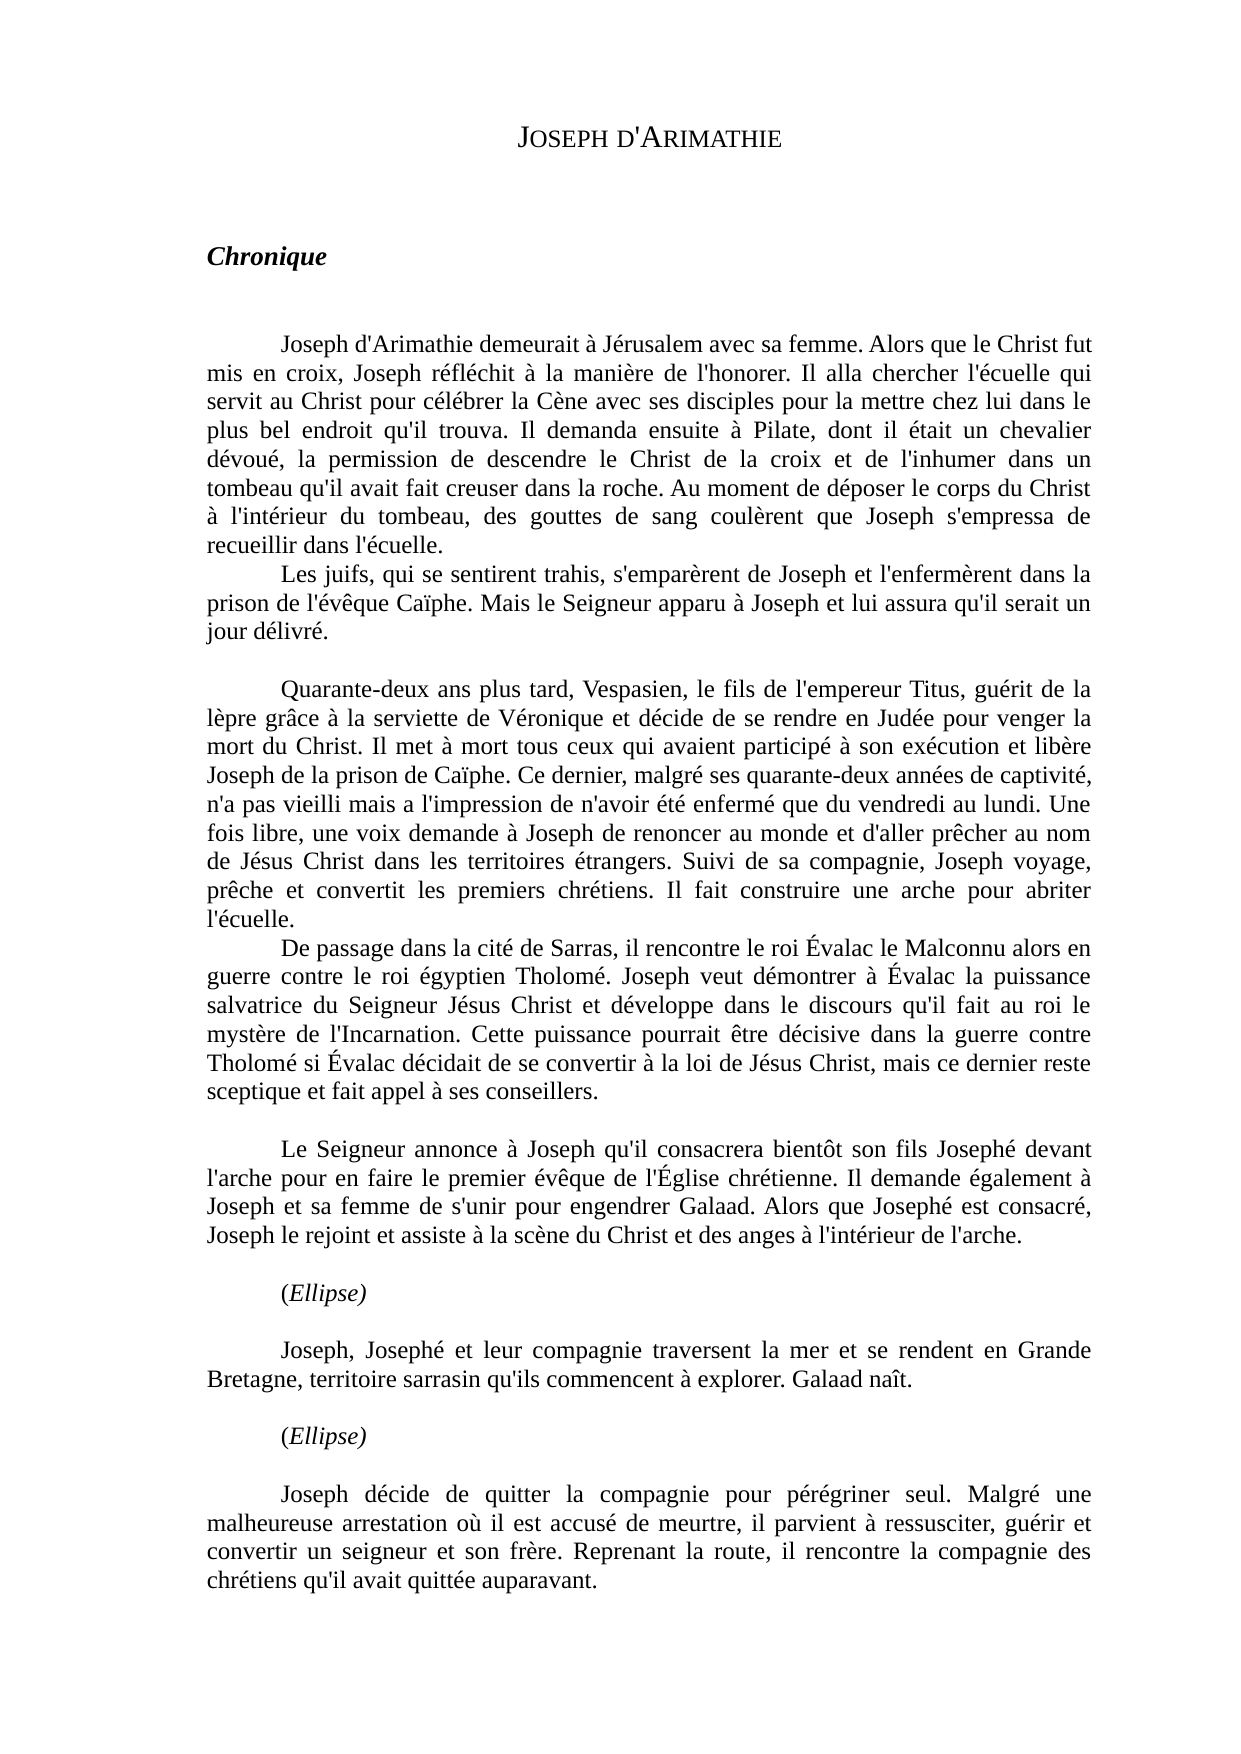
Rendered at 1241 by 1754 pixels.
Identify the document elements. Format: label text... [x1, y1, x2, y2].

text De passage dans la cité de Sarras, il rencontre le roi Évalac le Malconnu alors en guerre contre le roi égyptien Tholomé. Joseph veut démontrer à Évalac la puissance salvatrice du Seigneur Jésus Christ et développe dans le discours qu'il fait au roi le mystère de l'Incarnation. Cette puissance pourrait être décisive dans la guerre contre Tholomé si Évalac décidait de se convertir à la loi de Jésus Christ, mais ce dernier reste sceptique et fait appel à ses conseillers. [207, 933, 1093, 1105]
text Chronique [207, 240, 1093, 271]
text Joseph d'Arimathie demeurait à Jérusalem avec sa femme. Alors que le Christ fut mis en croix, Joseph réfléchit à la manière de l'honorer. Il alla chercher l'écuelle qui servit au Christ pour célébrer la Cène avec ses disciples pour la mettre chez lui dans le plus bel endroit qu'il trouva. Il demanda ensuite à Pilate, dont il était un chevalier dévoué, la permission de descendre le Christ de la croix et de l'inhumer dans un tombeau qu'il avait fait creuser dans la roche. Au moment de déposer le corps du Christ à l'intérieur du tombeau, des gouttes de sang coulèrent que Joseph s'empressa de recueillir dans l'écuelle. [207, 329, 1093, 559]
text Joseph d'Arimathie [207, 118, 1093, 154]
text Joseph décide de quitter la compagnie pour pérégriner seul. Malgré une malheureuse arrestation où il est accusé de meurtre, il parvient à ressusciter, guérir et convertir un seigneur et son frère. Reprenant la route, il rencontre la compagnie des chrétiens qu'il avait quittée auparavant. [207, 1479, 1093, 1594]
text (Ellipse) [207, 1278, 1093, 1306]
text (Ellipse) [207, 1421, 1093, 1450]
text Quarante-deux ans plus tard, Vespasien, le fils de l'empereur Titus, guérit de la lèpre grâce à la serviette de Véronique et décide de se rendre en Judée pour venger la mort du Christ. Il met à mort tous ceux qui avaient participé à son exécution et libère Joseph de la prison de Caïphe. Ce dernier, malgré ses quarante-deux années de captivité, n'a pas vieilli mais a l'impression de n'avoir été enfermé que du vendredi au lundi. Une fois libre, une voix demande à Joseph de renoncer au monde et d'aller prêcher au nom de Jésus Christ dans les territoires étrangers. Suivi de sa compagnie, Joseph voyage, prêche et convertit les premiers chrétiens. Il fait construire une arche pour abriter l'écuelle. [207, 674, 1093, 933]
text Le Seigneur annonce à Joseph qu'il consacrera bientôt son fils Josephé devant l'arche pour en faire le premier évêque de l'Église chrétienne. Il demande également à Joseph et sa femme de s'unir pour engendrer Galaad. Alors que Josephé est consacré, Joseph le rejoint et assiste à la scène du Christ et des anges à l'intérieur de l'arche. [207, 1134, 1093, 1249]
text Joseph, Josephé et leur compagnie traversent la mer et se rendent en Grande Bretagne, territoire sarrasin qu'ils commencent à explorer. Galaad naît. [207, 1335, 1093, 1393]
text Les juifs, qui se sentirent trahis, s'emparèrent de Joseph et l'enfermèrent dans la prison de l'évêque Caïphe. Mais le Seigneur apparu à Joseph et lui assura qu'il serait un jour délivré. [207, 559, 1093, 645]
